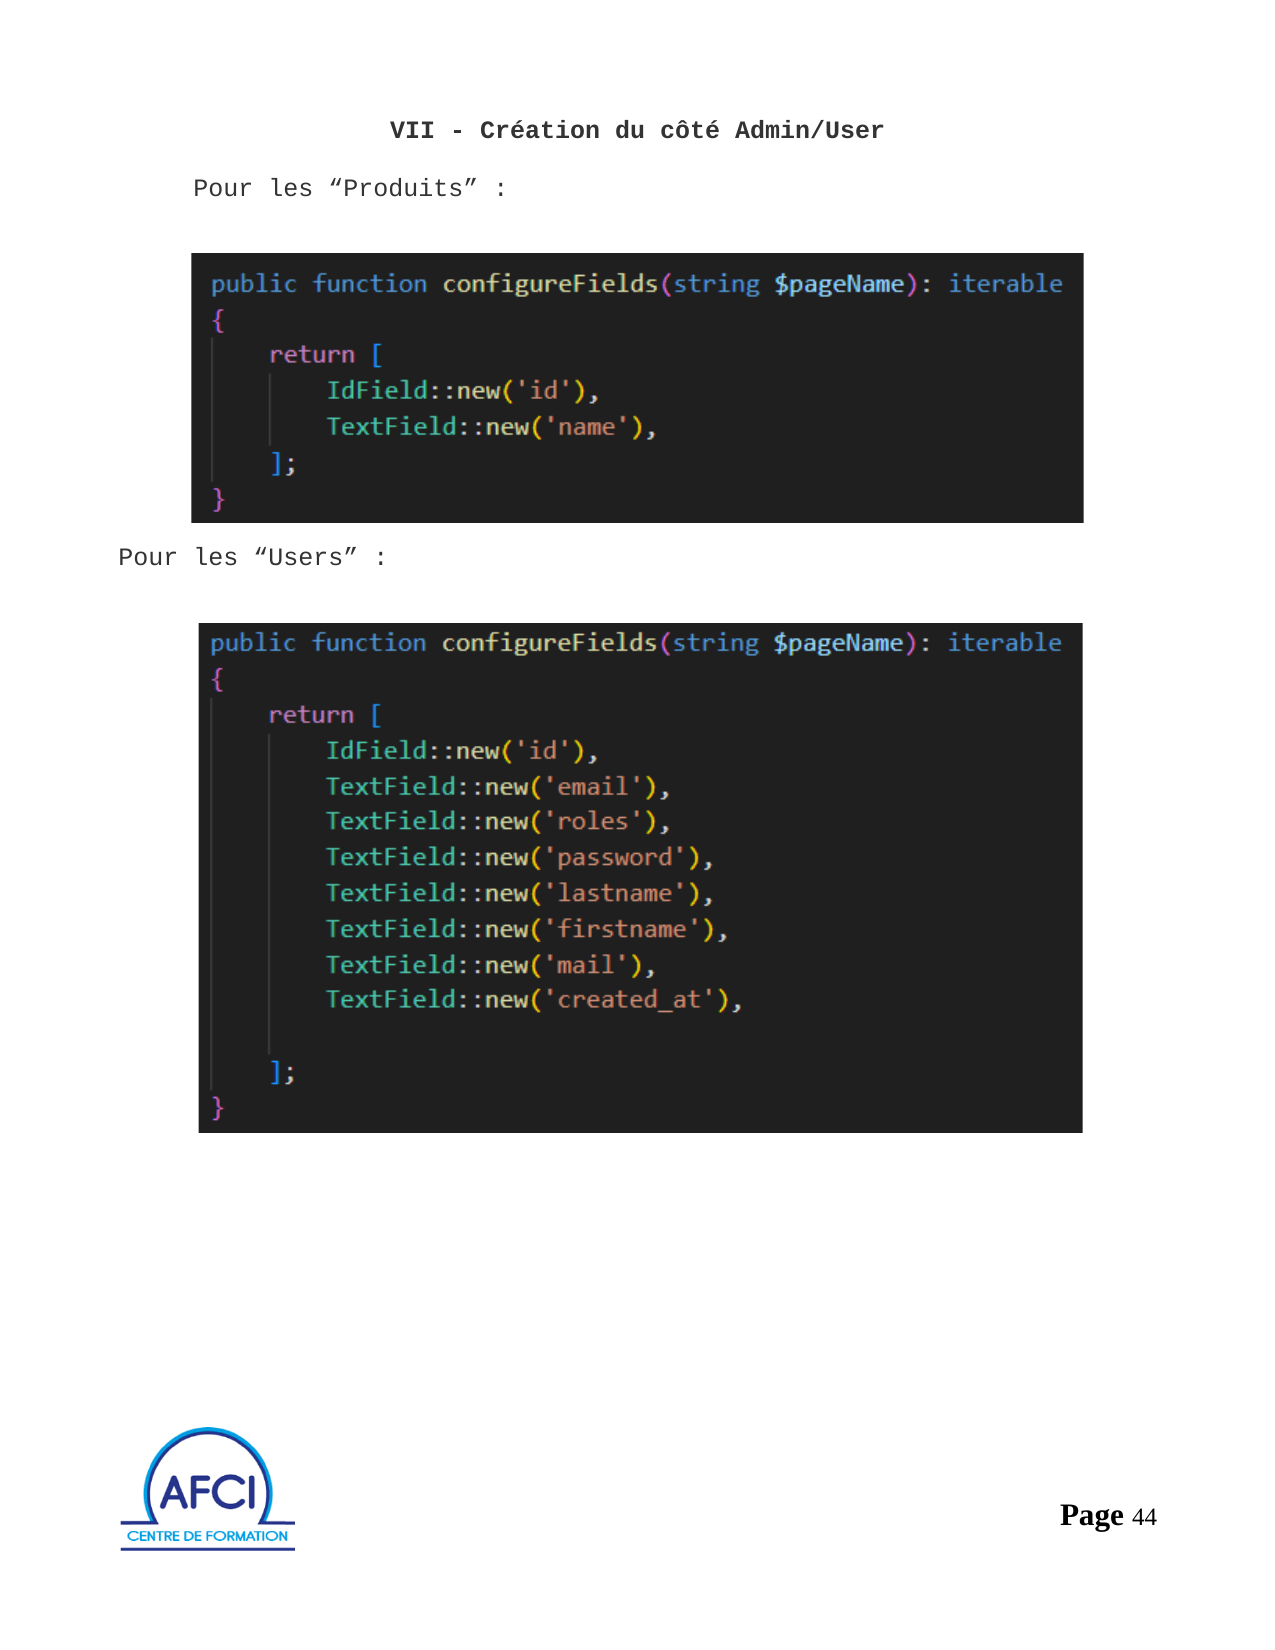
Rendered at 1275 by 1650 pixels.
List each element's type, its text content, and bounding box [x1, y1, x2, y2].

text Pour les “Produits” : [118, 175, 1157, 203]
text Pour les “Users” : [118, 544, 1157, 573]
text VII - Création du côté Admin/User [118, 118, 1157, 146]
picture [198, 623, 1083, 1133]
picture [191, 253, 1084, 523]
picture [120, 1427, 295, 1551]
